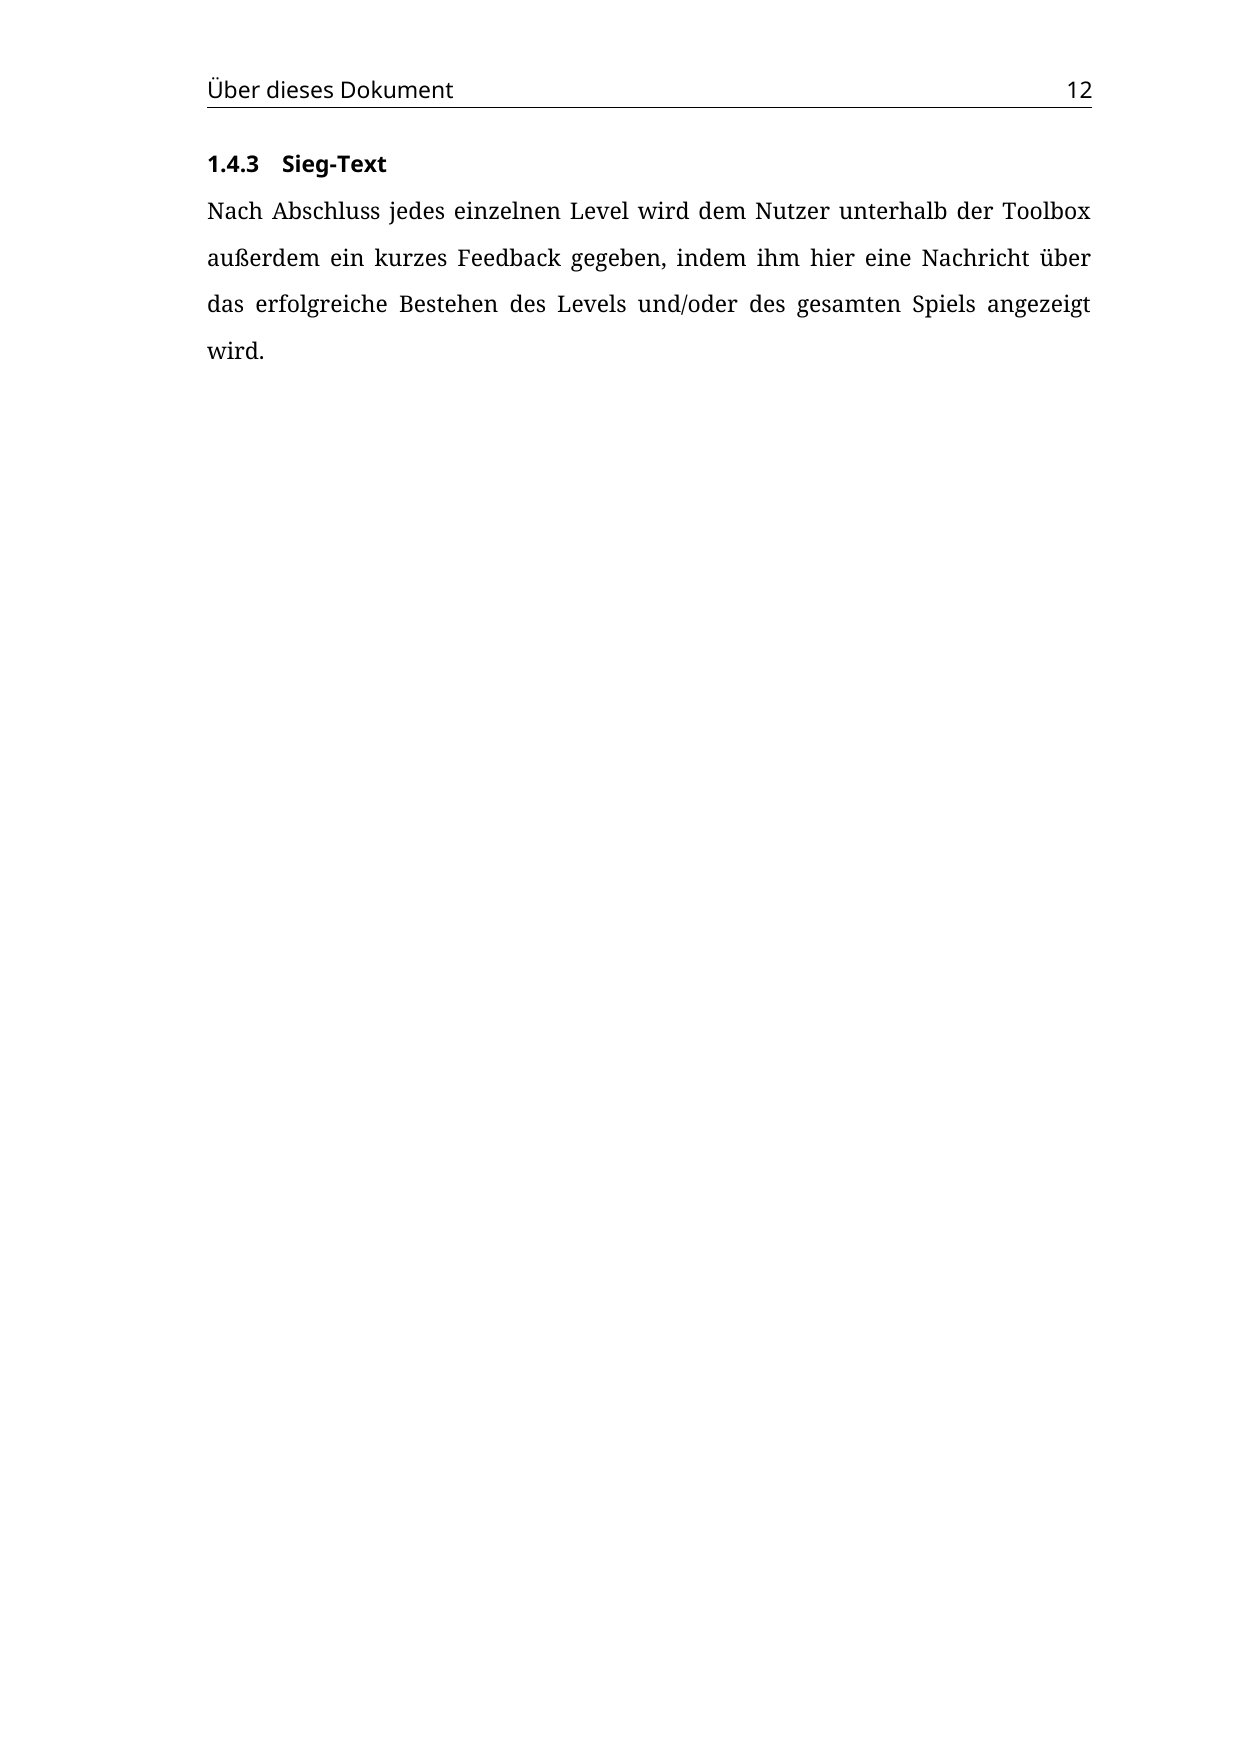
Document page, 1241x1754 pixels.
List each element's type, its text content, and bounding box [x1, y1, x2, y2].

text Nach Abschluss jedes einzelnen Level wird dem Nutzer unterhalb der Toolbox außerdem ein kurzes Feedback gegeben, indem ihm hier eine Nachricht über das erfolgreiche Bestehen des Levels und/oder des gesamten Spiels angezeigt wird. [207, 194, 1092, 366]
subtitle Sieg-Text [207, 148, 1092, 179]
